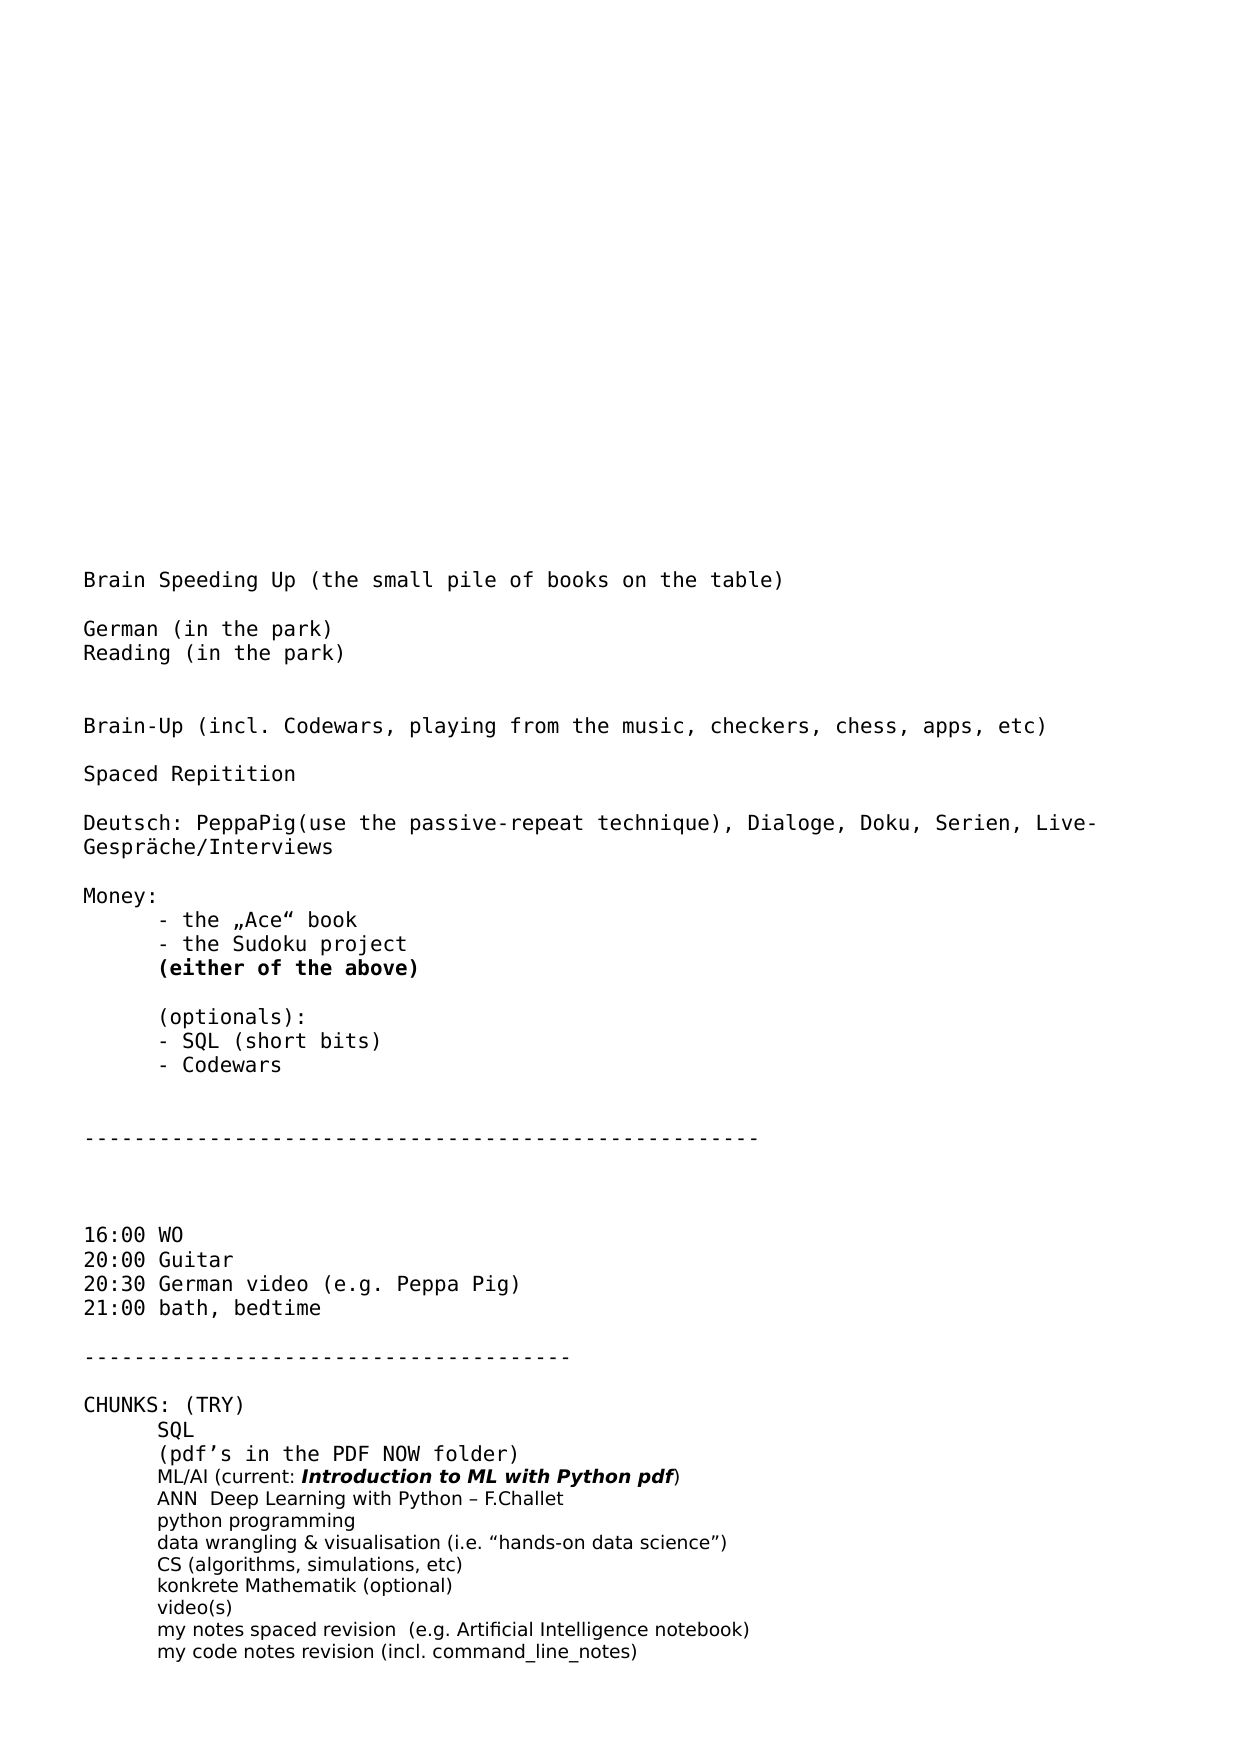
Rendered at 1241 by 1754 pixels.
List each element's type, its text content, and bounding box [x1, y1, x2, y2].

text Brain Speeding Up (the small pile of books on the table) [83, 568, 1168, 592]
text data wrangling & visualisation (i.e. “hands-on data science”) [83, 1532, 1168, 1554]
text my code notes revision (incl. command_line_notes) [83, 1641, 1168, 1663]
text - Codewars [83, 1053, 1168, 1078]
text video(s) [83, 1597, 1168, 1619]
text Reading (in the park) [83, 641, 1168, 665]
text ANN Deep Learning with Python – F.Challet [83, 1488, 1168, 1510]
text Spaced Repitition [83, 762, 1168, 787]
text python programming [83, 1510, 1168, 1532]
text Deutsch: PeppaPig(use the passive-repeat technique), Dialoge, Doku, Serien, Live-Gespräche/Interviews [83, 811, 1168, 859]
text my notes spaced revision (e.g. Artificial Intelligence notebook) [83, 1619, 1168, 1641]
text ML/AI (current: Introduction to ML with Python pdf) [83, 1466, 1168, 1488]
text (pdf’s in the PDF NOW folder) [83, 1442, 1168, 1466]
text ------------------------------------------------------ [83, 1126, 1168, 1151]
text 16:00 WO [83, 1223, 1168, 1248]
text (either of the above) [83, 956, 1168, 981]
text (optionals): [83, 1005, 1168, 1029]
text - the „Ace“ book [83, 908, 1168, 932]
text - SQL (short bits) [83, 1029, 1168, 1053]
text German (in the park) [83, 617, 1168, 641]
text CHUNKS: (TRY) [83, 1393, 1168, 1418]
text Money: [83, 884, 1168, 908]
text konkrete Mathematik (optional) [83, 1576, 1168, 1597]
text CS (algorithms, simulations, etc) [83, 1554, 1168, 1576]
text SQL [83, 1418, 1168, 1442]
text Brain-Up (incl. Codewars, playing from the music, checkers, chess, apps, etc) [83, 714, 1168, 738]
text 21:00 bath, bedtime [83, 1296, 1168, 1321]
text 20:30 German video (e.g. Peppa Pig) [83, 1272, 1168, 1296]
text 20:00 Guitar [83, 1248, 1168, 1272]
text --------------------------------------- [83, 1345, 1168, 1369]
text - the Sudoku project [83, 932, 1168, 956]
